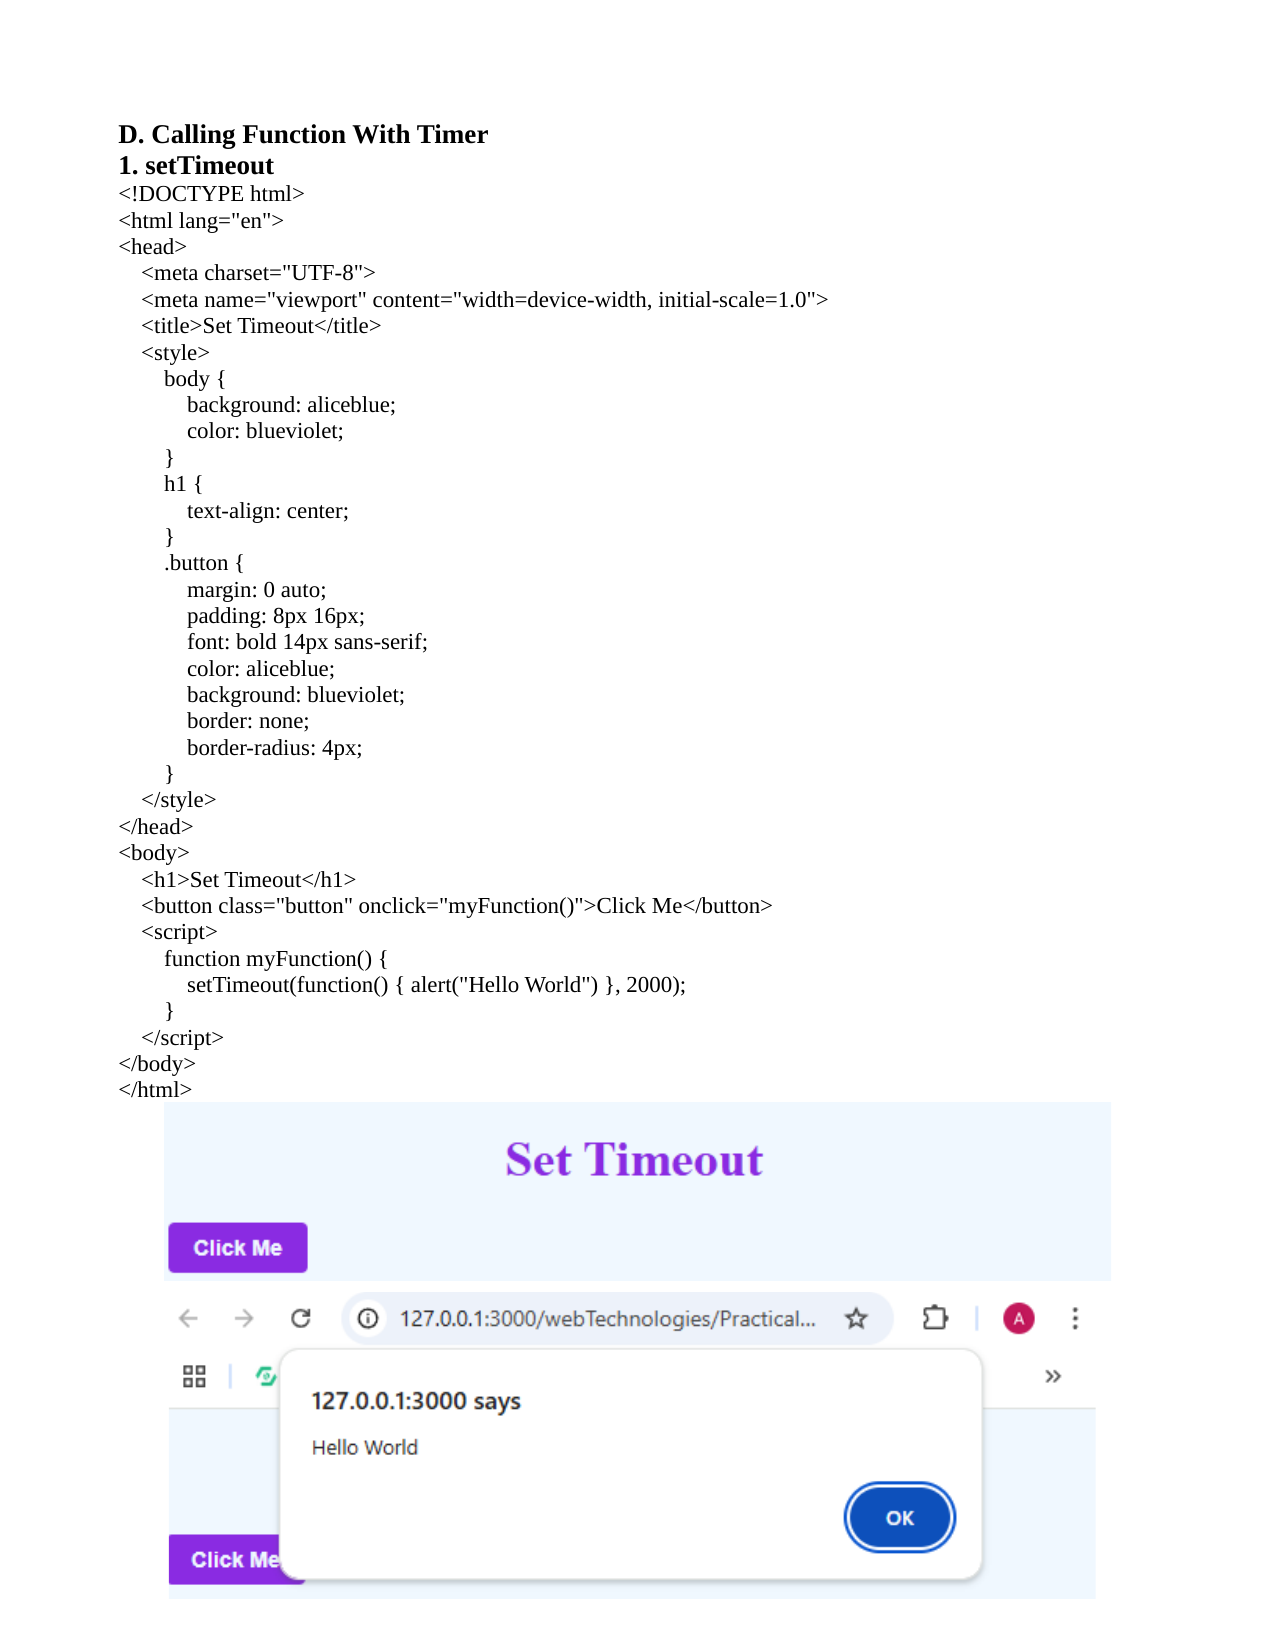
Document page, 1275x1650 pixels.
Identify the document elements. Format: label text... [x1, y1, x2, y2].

text margin: 0 auto; [118, 576, 1157, 602]
text </style> [118, 787, 1157, 813]
text background: blueviolet; [118, 681, 1157, 707]
text color: aliceblue; [118, 655, 1157, 681]
text <body> [118, 839, 1157, 866]
text function myFunction() { [118, 945, 1157, 971]
text </html> [118, 1076, 1157, 1103]
text <h1>Set Timeout</h1> [118, 866, 1157, 892]
text } [118, 997, 1157, 1024]
text <html lang="en"> [118, 207, 1157, 233]
text } [118, 760, 1157, 787]
text font: bold 14px sans-serif; [118, 628, 1157, 655]
text color: blueviolet; [118, 418, 1157, 444]
text setTimeout(function() { alert("Hello World") }, 2000); [118, 971, 1157, 997]
text </body> [118, 1050, 1157, 1076]
text } [118, 523, 1157, 549]
text <meta charset="UTF-8"> [118, 259, 1157, 286]
text border: none; [118, 707, 1157, 734]
text h1 { [118, 470, 1157, 497]
text <script> [118, 918, 1157, 945]
text text-align: center; [118, 497, 1157, 523]
text <meta name="viewport" content="width=device-width, initial-scale=1.0"> [118, 286, 1157, 312]
text background: aliceblue; [118, 391, 1157, 418]
text <style> [118, 338, 1157, 365]
text <button class="button" onclick="myFunction()">Click Me</button> [118, 892, 1157, 918]
text .button { [118, 549, 1157, 576]
text <title>Set Timeout</title> [118, 312, 1157, 338]
text } [118, 444, 1157, 470]
text <!DOCTYPE html> [118, 180, 1157, 207]
text </head> [118, 813, 1157, 839]
text 1. setTimeout [118, 149, 1157, 180]
picture [164, 1102, 1112, 1281]
text </script> [118, 1024, 1157, 1050]
text D. Calling Function With Timer [118, 118, 1157, 149]
text padding: 8px 16px; [118, 602, 1157, 628]
text body { [118, 365, 1157, 391]
text <head> [118, 233, 1157, 259]
text border-radius: 4px; [118, 734, 1157, 760]
picture [168, 1292, 1096, 1599]
